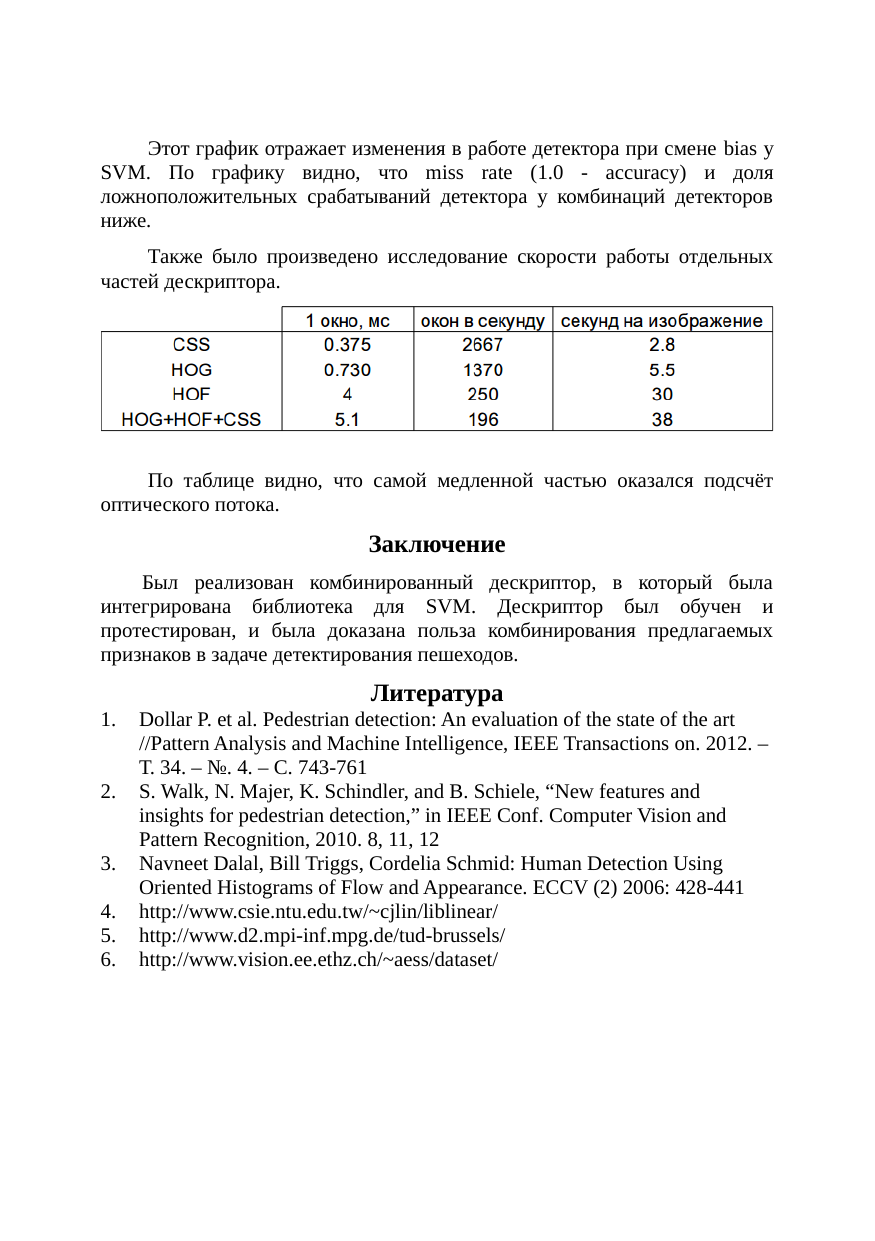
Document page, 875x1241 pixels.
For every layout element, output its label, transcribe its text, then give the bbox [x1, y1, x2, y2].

picture [100, 305, 774, 432]
list http://www.vision.ee.ethz.ch/~aess/dataset/ [100, 947, 774, 971]
list http://www.csie.ntu.edu.tw/~cjlin/liblinear/ [100, 899, 774, 923]
list Navneet Dalal, Bill Triggs, Cordelia Schmid: Human Detection Using Oriented Histograms of Flow and Appearance. ECCV (2) 2006: 428-441 [100, 851, 774, 899]
text По таблице видно, что самой медленной частью оказался подсчёт оптического потока. [100, 468, 774, 516]
subtitle Литература [100, 678, 774, 707]
list insights for pedestrian detection,” in IEEE Conf. Computer Vision and Pattern Recognition, 2010. 8, 11, 12 [100, 803, 774, 851]
list S. Walk, N. Majer, K. Schindler, and B. Schiele, “New features and [100, 779, 774, 803]
subtitle Этот график отражает изменения в работе детектора при смене bias у SVM. По графику видно, что miss rate (1.0 - accuracy) и доля ложноположительных срабатываний детектора у комбинаций детекторов ниже. [100, 136, 774, 232]
text Был реализован комбинированный дескриптор, в который была интегрирована библиотека для SVM. Дескриптор был обучен и протестирован, и была доказана польза комбинирования предлагаемых признаков в задаче детектирования пешеходов. [100, 570, 774, 666]
list Dollar P. et al. Pedestrian detection: An evaluation of the state of the art //Pattern Analysis and Machine Intelligence, IEEE Transactions on. 2012. – Т. 34. – №. 4. – С. 743-761 [100, 707, 774, 779]
text Также было произведено исследование скорости работы отдельных частей дескриптора. [100, 244, 774, 293]
list http://www.d2.mpi-inf.mpg.de/tud-brussels/ [100, 923, 774, 947]
subtitle Заключение [100, 529, 774, 557]
